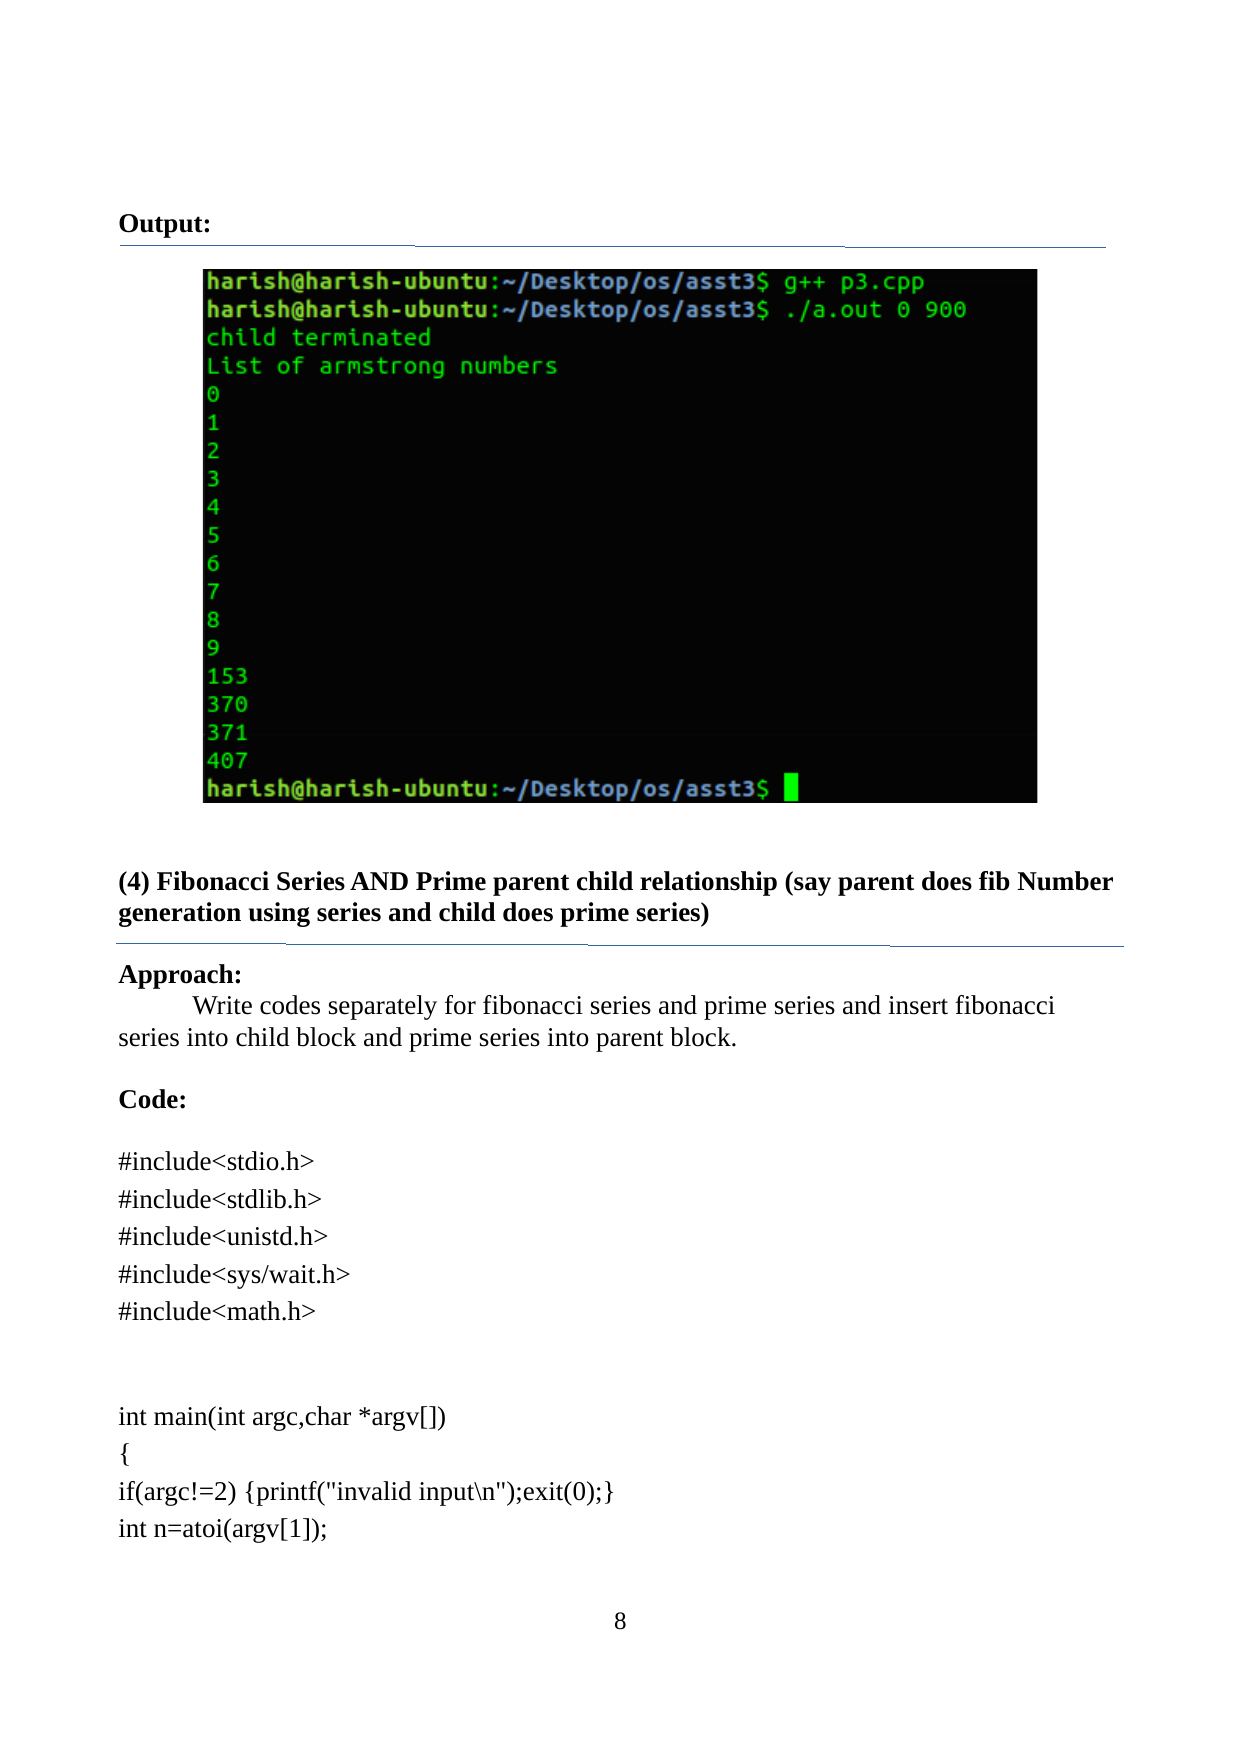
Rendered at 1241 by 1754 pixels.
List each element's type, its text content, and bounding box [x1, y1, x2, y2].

text Output: [118, 207, 1122, 239]
picture [202, 269, 1038, 803]
text (4) Fibonacci Series AND Prime parent child relationship (say parent does fib Number generation using series and child does prime series) [118, 865, 1122, 927]
text #include<math.h> [118, 1289, 1122, 1326]
text #include<unistd.h> [118, 1214, 1122, 1251]
text int main(int argc,char *argv[]) [118, 1393, 1122, 1431]
text Code: [118, 1083, 1122, 1114]
text { [118, 1431, 1122, 1468]
text #include<stdio.h> [118, 1145, 1122, 1176]
text #include<sys/wait.h> [118, 1251, 1122, 1289]
text Approach: [118, 958, 1122, 989]
text Write codes separately for fibonacci series and prime series and insert fibonacci series into child block and prime series into parent block. [118, 989, 1122, 1052]
text if(argc!=2) {printf("invalid input\n");exit(0);} [118, 1468, 1122, 1506]
text int n=atoi(argv[1]); [118, 1506, 1122, 1543]
text #include<stdlib.h> [118, 1176, 1122, 1214]
